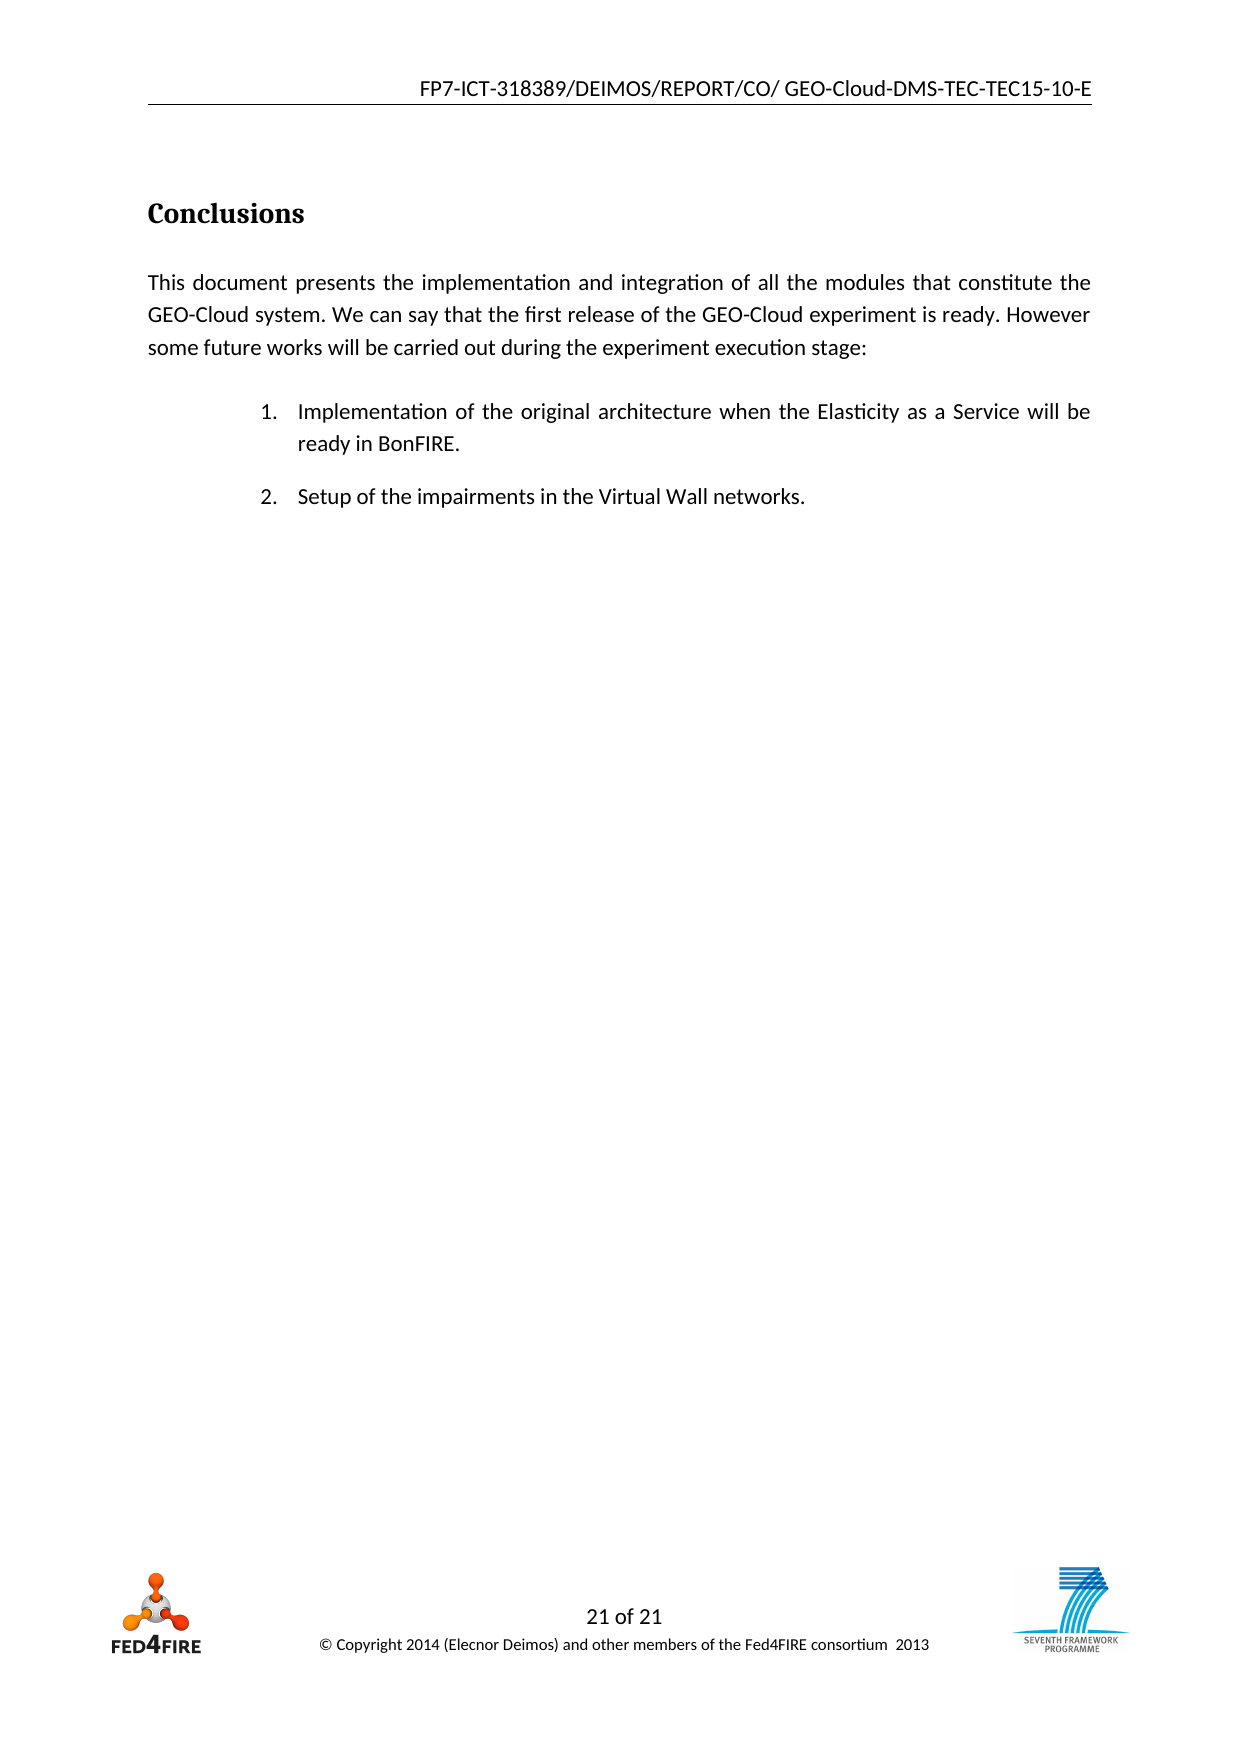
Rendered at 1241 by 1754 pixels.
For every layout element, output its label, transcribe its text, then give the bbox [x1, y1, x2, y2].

text This document presents the implementation and integration of all the modules that constitute the GEO-Cloud system. We can say that the first release of the GEO-Cloud experiment is ready. However some future works will be carried out during the experiment execution stage: [148, 268, 1092, 361]
list Setup of the impairments in the Virtual Wall networks. [260, 482, 1092, 510]
subtitle Conclusions [148, 198, 1092, 231]
list Implementation of the original architecture when the Elasticity as a Service will be ready in BonFIRE. [260, 397, 1092, 457]
